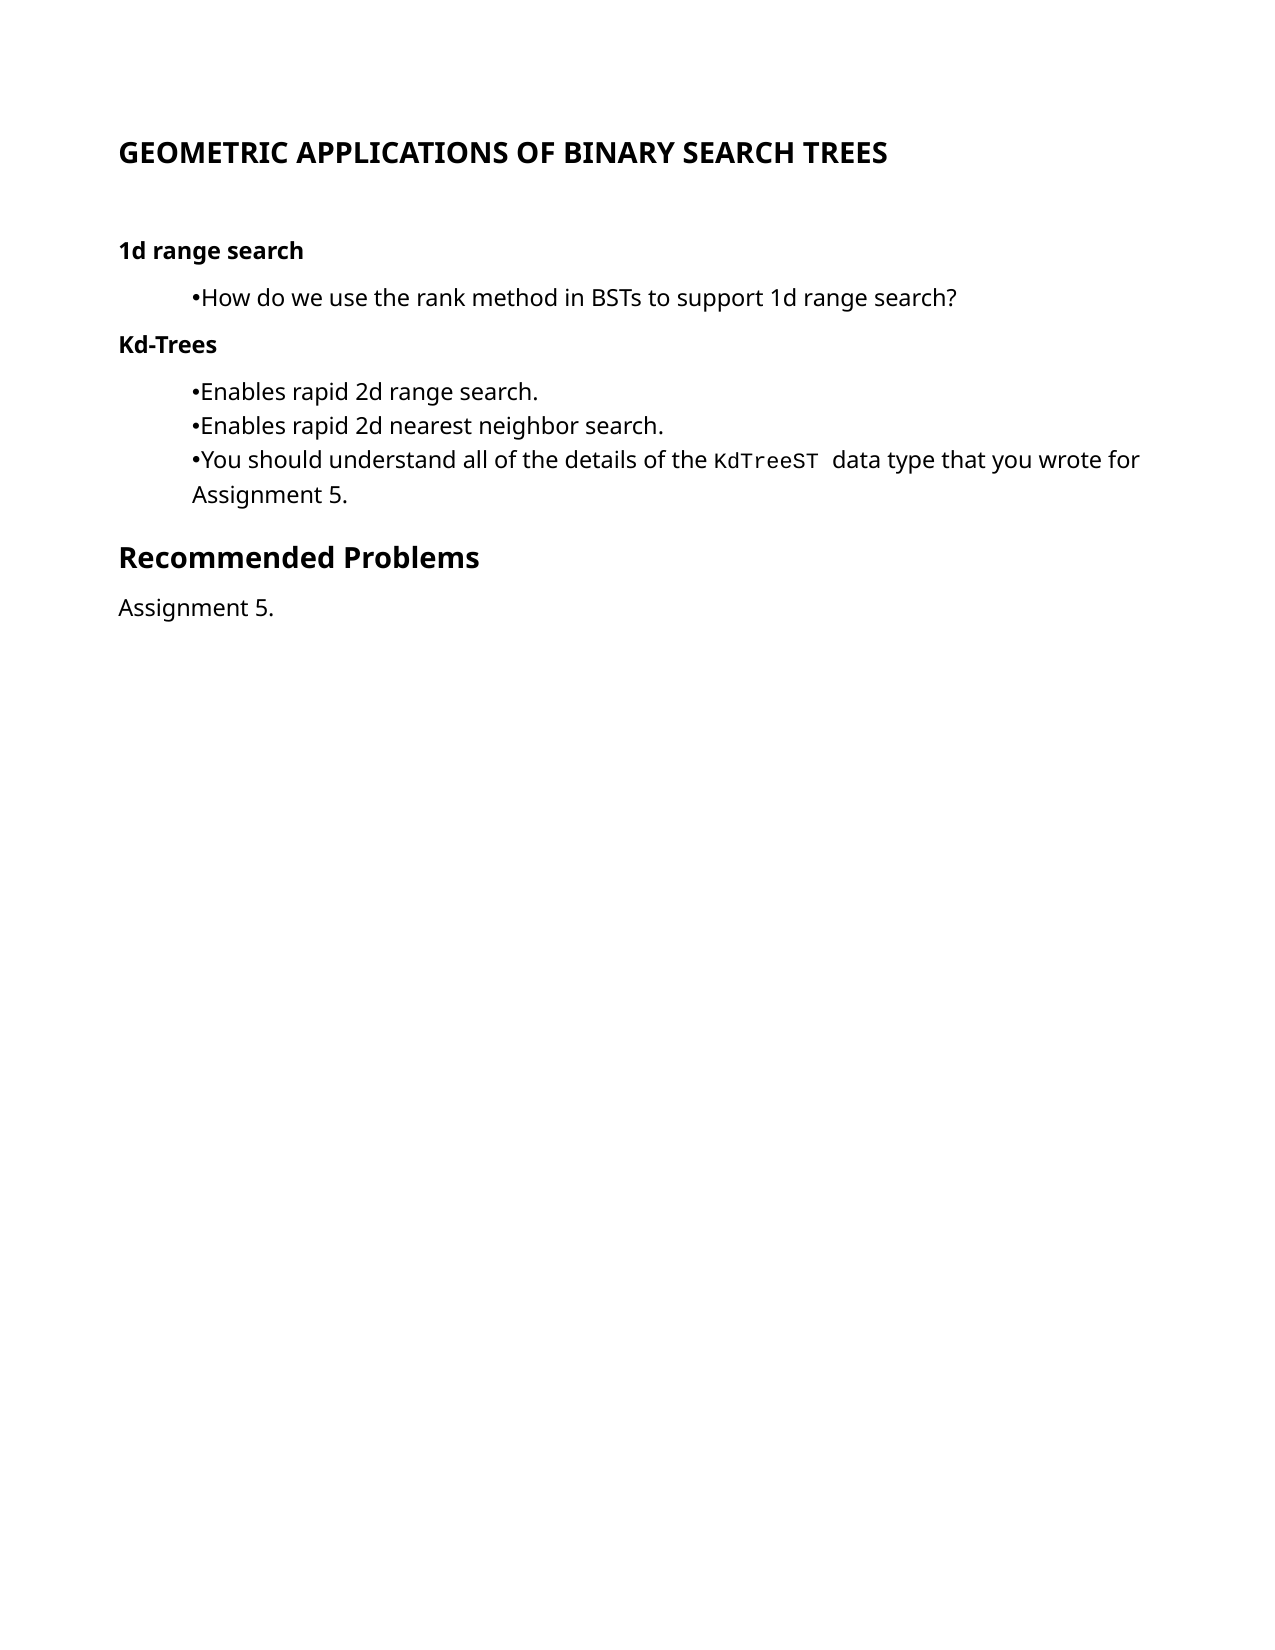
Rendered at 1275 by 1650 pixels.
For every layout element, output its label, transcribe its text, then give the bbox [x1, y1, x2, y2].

subtitle Recommended Problems [118, 537, 1157, 577]
list Enables rapid 2d nearest neighbor search. [118, 407, 1157, 441]
text Assignment 5. [118, 589, 1157, 623]
subtitle GEOMETRIC APPLICATIONS OF BINARY SEARCH TREES [118, 133, 1157, 172]
list You should understand all of the details of the KdTreeST data type that you wrote for Assignment 5. [118, 441, 1157, 510]
text Kd-Trees [118, 326, 1157, 360]
text 1d range search [118, 232, 1157, 266]
list How do we use the rank method in BSTs to support 1d range search? [118, 279, 1157, 313]
list Enables rapid 2d range search. [118, 372, 1157, 407]
